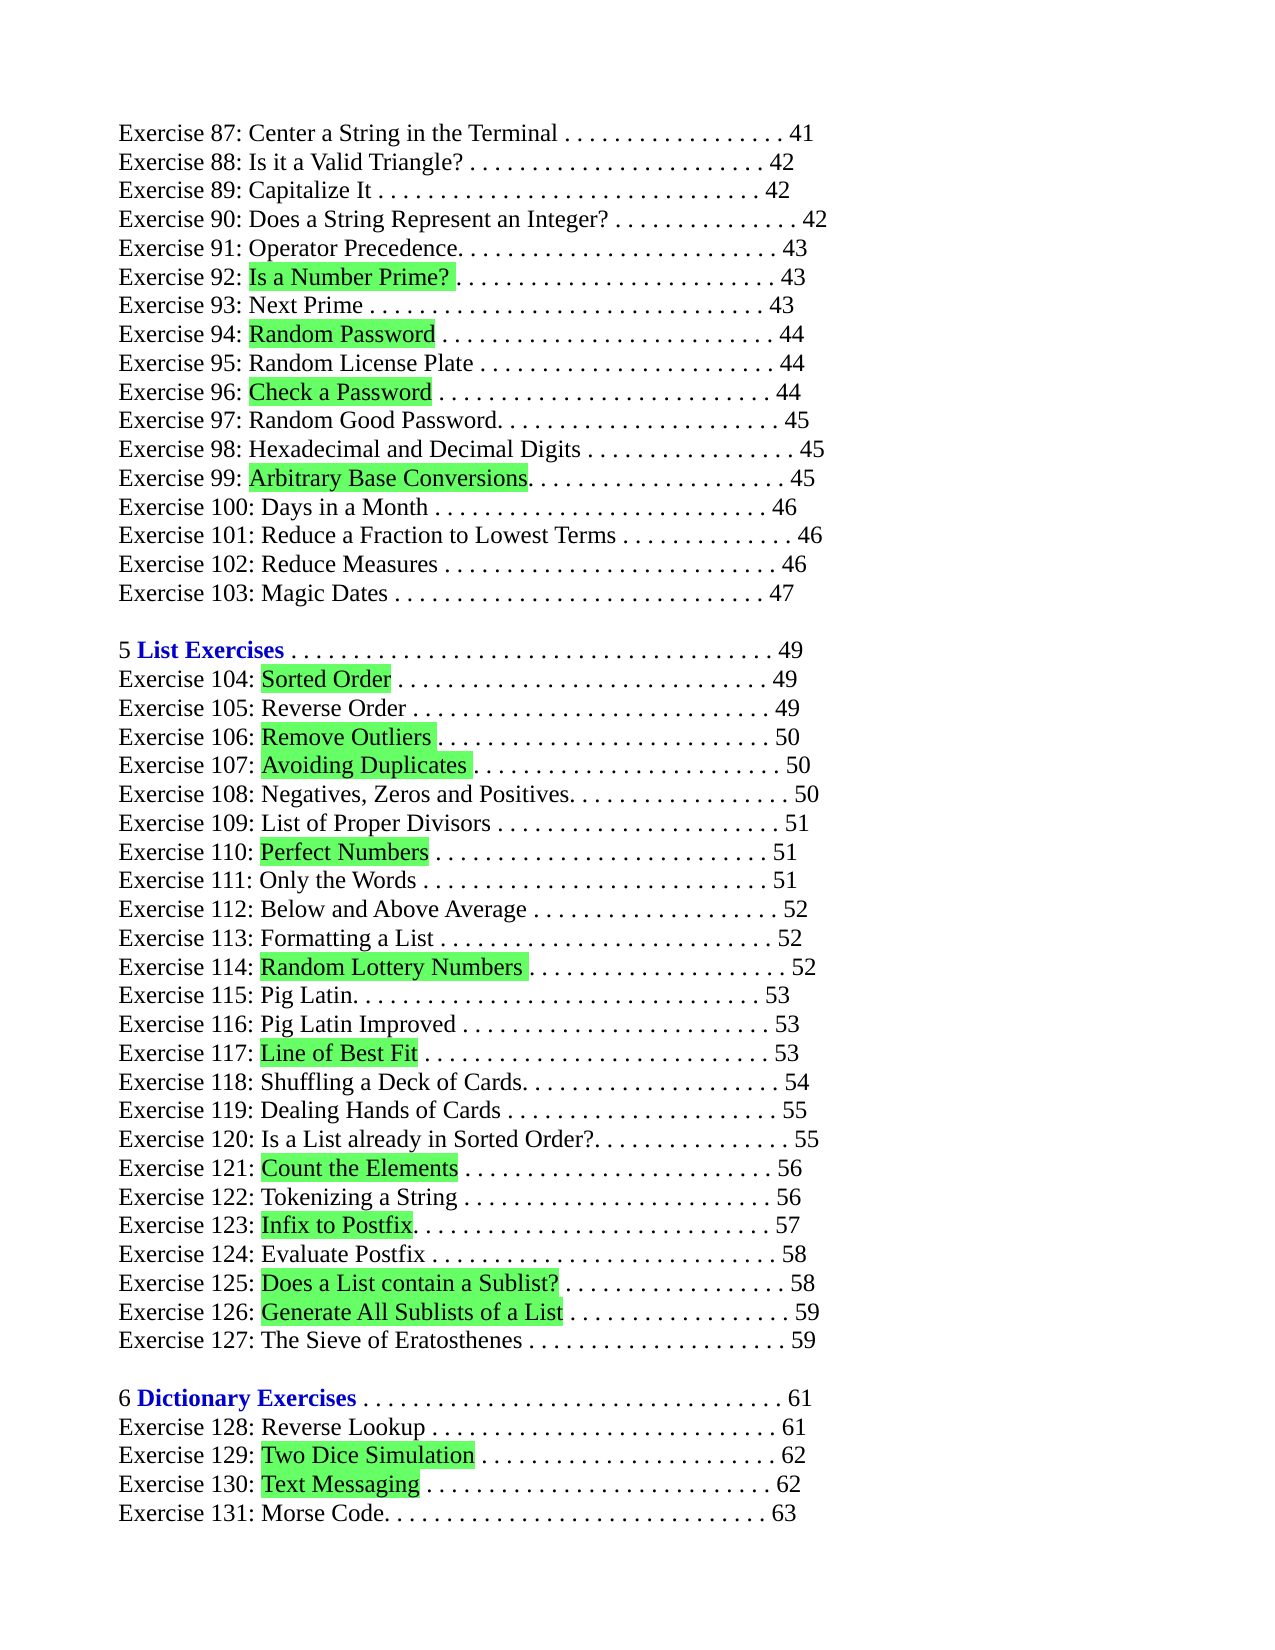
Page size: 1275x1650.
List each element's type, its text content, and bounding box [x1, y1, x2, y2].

text Exercise 115: Pig Latin. . . . . . . . . . . . . . . . . . . . . . . . . . . . . . . . . 53 [118, 981, 1157, 1009]
text Exercise 122: Tokenizing a String . . . . . . . . . . . . . . . . . . . . . . . . . 56 [118, 1182, 1157, 1211]
text Exercise 117: Line of Best Fit . . . . . . . . . . . . . . . . . . . . . . . . . . . . 53 [118, 1038, 1157, 1067]
text Exercise 116: Pig Latin Improved . . . . . . . . . . . . . . . . . . . . . . . . . 53 [118, 1009, 1157, 1038]
text Exercise 89: Capitalize It . . . . . . . . . . . . . . . . . . . . . . . . . . . . . . . 42 [118, 176, 1157, 204]
text Exercise 125: Does a List contain a Sublist? . . . . . . . . . . . . . . . . . . 58 [118, 1268, 1157, 1297]
text Exercise 101: Reduce a Fraction to Lowest Terms . . . . . . . . . . . . . . 46 [118, 521, 1157, 549]
text Exercise 112: Below and Above Average . . . . . . . . . . . . . . . . . . . . 52 [118, 894, 1157, 923]
text Exercise 113: Formatting a List . . . . . . . . . . . . . . . . . . . . . . . . . . . 52 [118, 923, 1157, 952]
text Exercise 90: Does a String Represent an Integer? . . . . . . . . . . . . . . . 42 [118, 204, 1157, 233]
text Exercise 111: Only the Words . . . . . . . . . . . . . . . . . . . . . . . . . . . . 51 [118, 866, 1157, 894]
text Exercise 93: Next Prime . . . . . . . . . . . . . . . . . . . . . . . . . . . . . . . . 43 [118, 291, 1157, 319]
text Exercise 87: Center a String in the Terminal . . . . . . . . . . . . . . . . . . 41 [118, 118, 1157, 147]
text Exercise 121: Count the Elements . . . . . . . . . . . . . . . . . . . . . . . . . 56 [118, 1153, 1157, 1182]
text Exercise 118: Shuffling a Deck of Cards. . . . . . . . . . . . . . . . . . . . . 54 [118, 1067, 1157, 1096]
text Exercise 91: Operator Precedence. . . . . . . . . . . . . . . . . . . . . . . . . . 43 [118, 233, 1157, 262]
text Exercise 109: List of Proper Divisors . . . . . . . . . . . . . . . . . . . . . . . 51 [118, 808, 1157, 837]
text Exercise 106: Remove Outliers . . . . . . . . . . . . . . . . . . . . . . . . . . . 50 [118, 722, 1157, 751]
text Exercise 96: Check a Password . . . . . . . . . . . . . . . . . . . . . . . . . . . 44 [118, 377, 1157, 406]
text Exercise 127: The Sieve of Eratosthenes . . . . . . . . . . . . . . . . . . . . . 59 [118, 1326, 1157, 1354]
text Exercise 124: Evaluate Postfix . . . . . . . . . . . . . . . . . . . . . . . . . . . . 58 [118, 1239, 1157, 1268]
text Exercise 100: Days in a Month . . . . . . . . . . . . . . . . . . . . . . . . . . . 46 [118, 492, 1157, 521]
text Exercise 104: Sorted Order . . . . . . . . . . . . . . . . . . . . . . . . . . . . . . 49 [118, 664, 1157, 693]
text Exercise 114: Random Lottery Numbers . . . . . . . . . . . . . . . . . . . . . 52 [118, 952, 1157, 981]
text Exercise 105: Reverse Order . . . . . . . . . . . . . . . . . . . . . . . . . . . . . 49 [118, 693, 1157, 722]
text Exercise 130: Text Messaging . . . . . . . . . . . . . . . . . . . . . . . . . . . . 62 [118, 1469, 1157, 1498]
text Exercise 103: Magic Dates . . . . . . . . . . . . . . . . . . . . . . . . . . . . . . 47 [118, 578, 1157, 607]
text Exercise 92: Is a Number Prime? . . . . . . . . . . . . . . . . . . . . . . . . . . 43 [118, 262, 1157, 291]
text Exercise 88: Is it a Valid Triangle? . . . . . . . . . . . . . . . . . . . . . . . . 42 [118, 147, 1157, 176]
text Exercise 97: Random Good Password. . . . . . . . . . . . . . . . . . . . . . . 45 [118, 406, 1157, 434]
text Exercise 95: Random License Plate . . . . . . . . . . . . . . . . . . . . . . . . 44 [118, 348, 1157, 377]
text Exercise 99: Arbitrary Base Conversions. . . . . . . . . . . . . . . . . . . . . 45 [118, 463, 1157, 492]
text Exercise 131: Morse Code. . . . . . . . . . . . . . . . . . . . . . . . . . . . . . . 63 [118, 1498, 1157, 1527]
text Exercise 126: Generate All Sublists of a List . . . . . . . . . . . . . . . . . . 59 [118, 1297, 1157, 1326]
text 6 Dictionary Exercises . . . . . . . . . . . . . . . . . . . . . . . . . . . . . . . . . . 61 [118, 1383, 1157, 1412]
text Exercise 120: Is a List already in Sorted Order?. . . . . . . . . . . . . . . . 55 [118, 1124, 1157, 1153]
text Exercise 119: Dealing Hands of Cards . . . . . . . . . . . . . . . . . . . . . . 55 [118, 1096, 1157, 1124]
text Exercise 107: Avoiding Duplicates . . . . . . . . . . . . . . . . . . . . . . . . . 50 [118, 751, 1157, 779]
text Exercise 98: Hexadecimal and Decimal Digits . . . . . . . . . . . . . . . . . 45 [118, 434, 1157, 463]
text Exercise 128: Reverse Lookup . . . . . . . . . . . . . . . . . . . . . . . . . . . . 61 [118, 1412, 1157, 1441]
text Exercise 102: Reduce Measures . . . . . . . . . . . . . . . . . . . . . . . . . . . 46 [118, 549, 1157, 578]
text 5 List Exercises . . . . . . . . . . . . . . . . . . . . . . . . . . . . . . . . . . . . . . . 49 [118, 636, 1157, 664]
text Exercise 108: Negatives, Zeros and Positives. . . . . . . . . . . . . . . . . . 50 [118, 779, 1157, 808]
text Exercise 123: Infix to Postfix. . . . . . . . . . . . . . . . . . . . . . . . . . . . . 57 [118, 1211, 1157, 1239]
text Exercise 110: Perfect Numbers . . . . . . . . . . . . . . . . . . . . . . . . . . . 51 [118, 837, 1157, 866]
text Exercise 129: Two Dice Simulation . . . . . . . . . . . . . . . . . . . . . . . . 62 [118, 1441, 1157, 1469]
text Exercise 94: Random Password . . . . . . . . . . . . . . . . . . . . . . . . . . . 44 [118, 319, 1157, 348]
